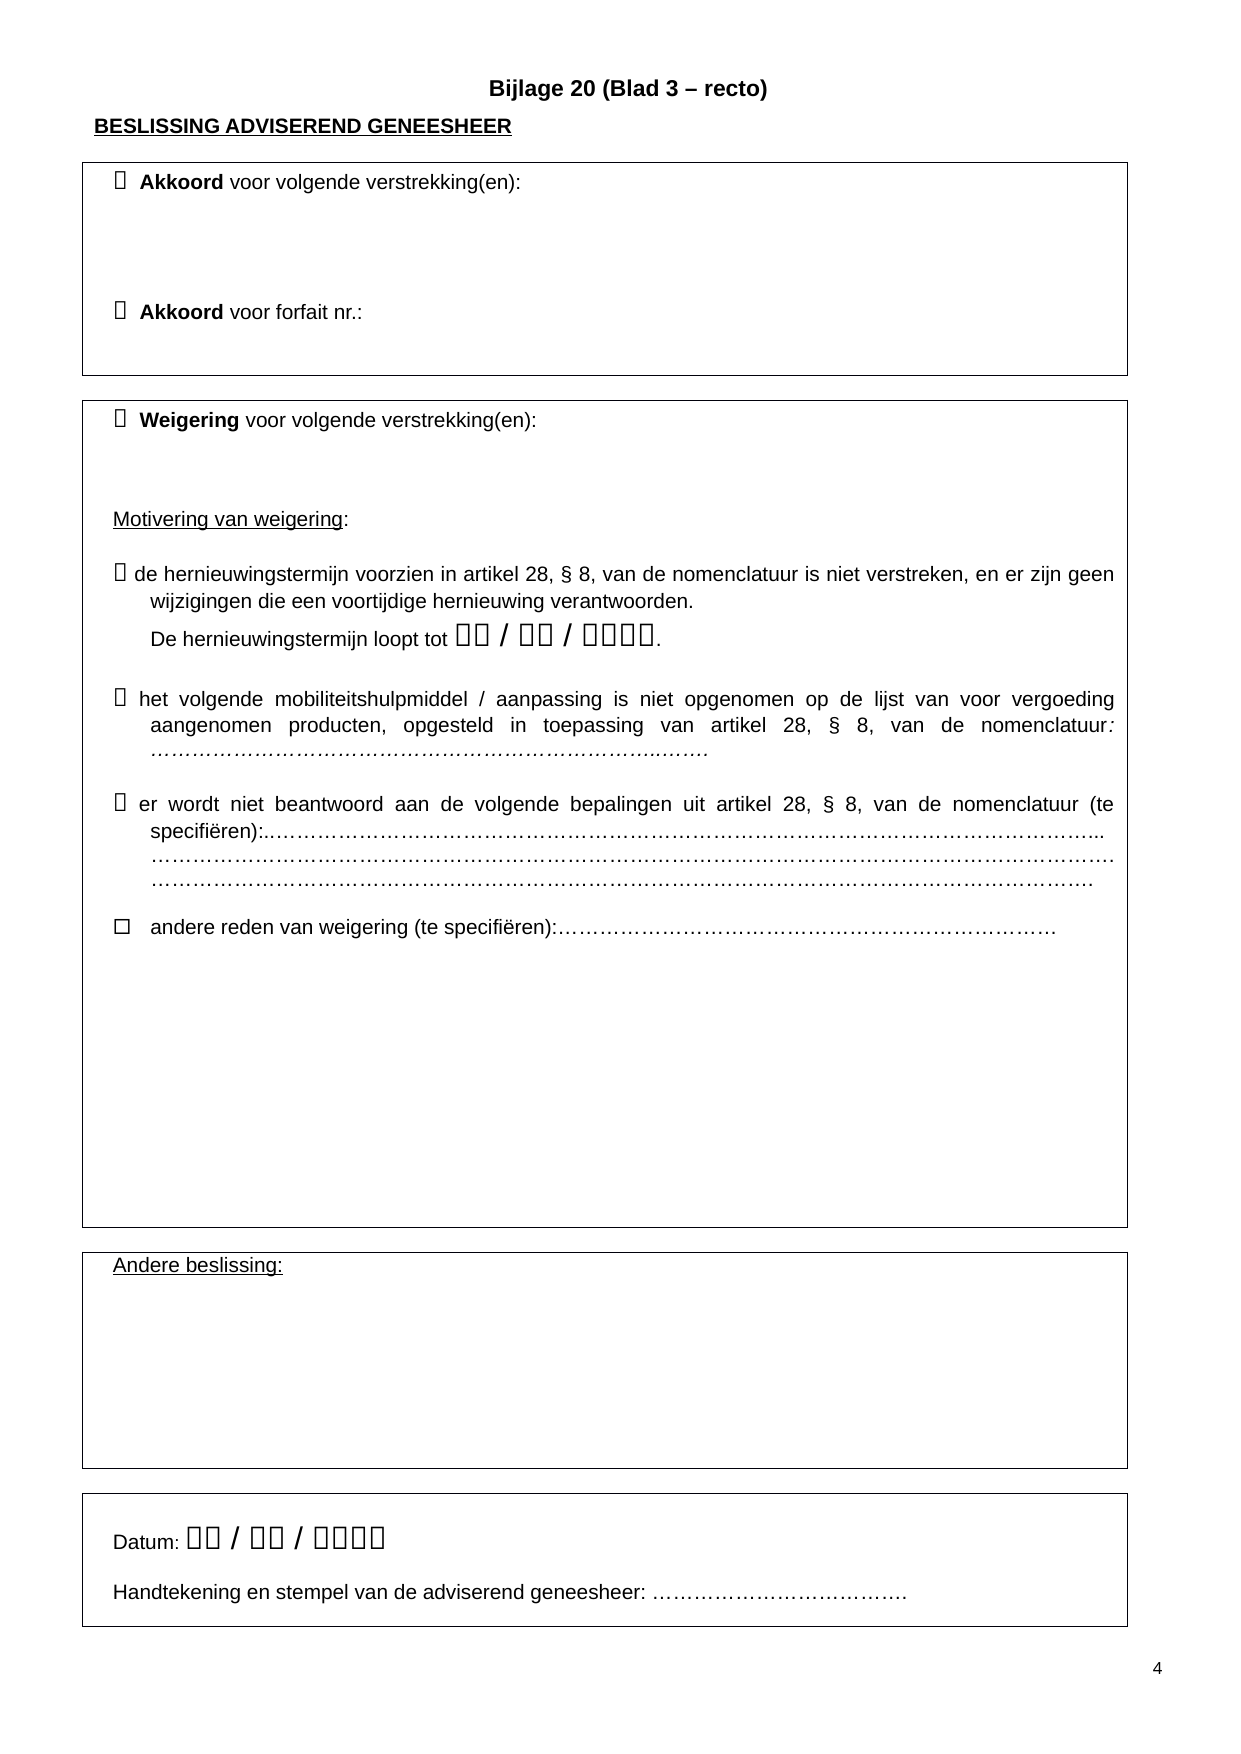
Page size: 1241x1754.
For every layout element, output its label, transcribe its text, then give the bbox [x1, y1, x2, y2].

table_header Datum:  /  /  Handtekening en stempel van de adviserend geneesheer: ………………………………. [83, 1494, 1127, 1626]
table_header  Weigering voor volgende verstrekking(en): Motivering van weigering:  de hernieuwingstermijn voorzien in artikel 28, § 8, van de nomenclatuur is niet verstreken, en er zijn geen wijzigingen die een voortijdige hernieuwing verantwoorden. De hernieuwingstermijn loopt tot  /  / .  het volgende mobiliteitshulpmiddel / aanpassing is niet opgenomen op de lijst van voor vergoeding aangenomen producten, opgesteld in toepassing van artikel 28, § 8, van de nomenclatuur: ………………………………………………………………..…….  er wordt niet beantwoord aan de volgende bepalingen uit artikel 28, § 8, van de nomenclatuur (te specifiëren):..………………………………………………………………………………………………………... …………………………………………………………………………………………………………………………. ………………………………………………………………………………………………………………………. andere reden van weigering (te specifiëren):……………………………………………………………… [83, 401, 1127, 1227]
table_header  Akkoord voor volgende verstrekking(en):  Akkoord voor forfait nr.: [83, 163, 1127, 375]
text Bijlage 20 (Blad 3 – recto) [94, 75, 1162, 101]
subtitle BESLISSING ADVISEREND GENEESHEER [94, 114, 1162, 138]
table_header Andere beslissing: [83, 1253, 1127, 1468]
